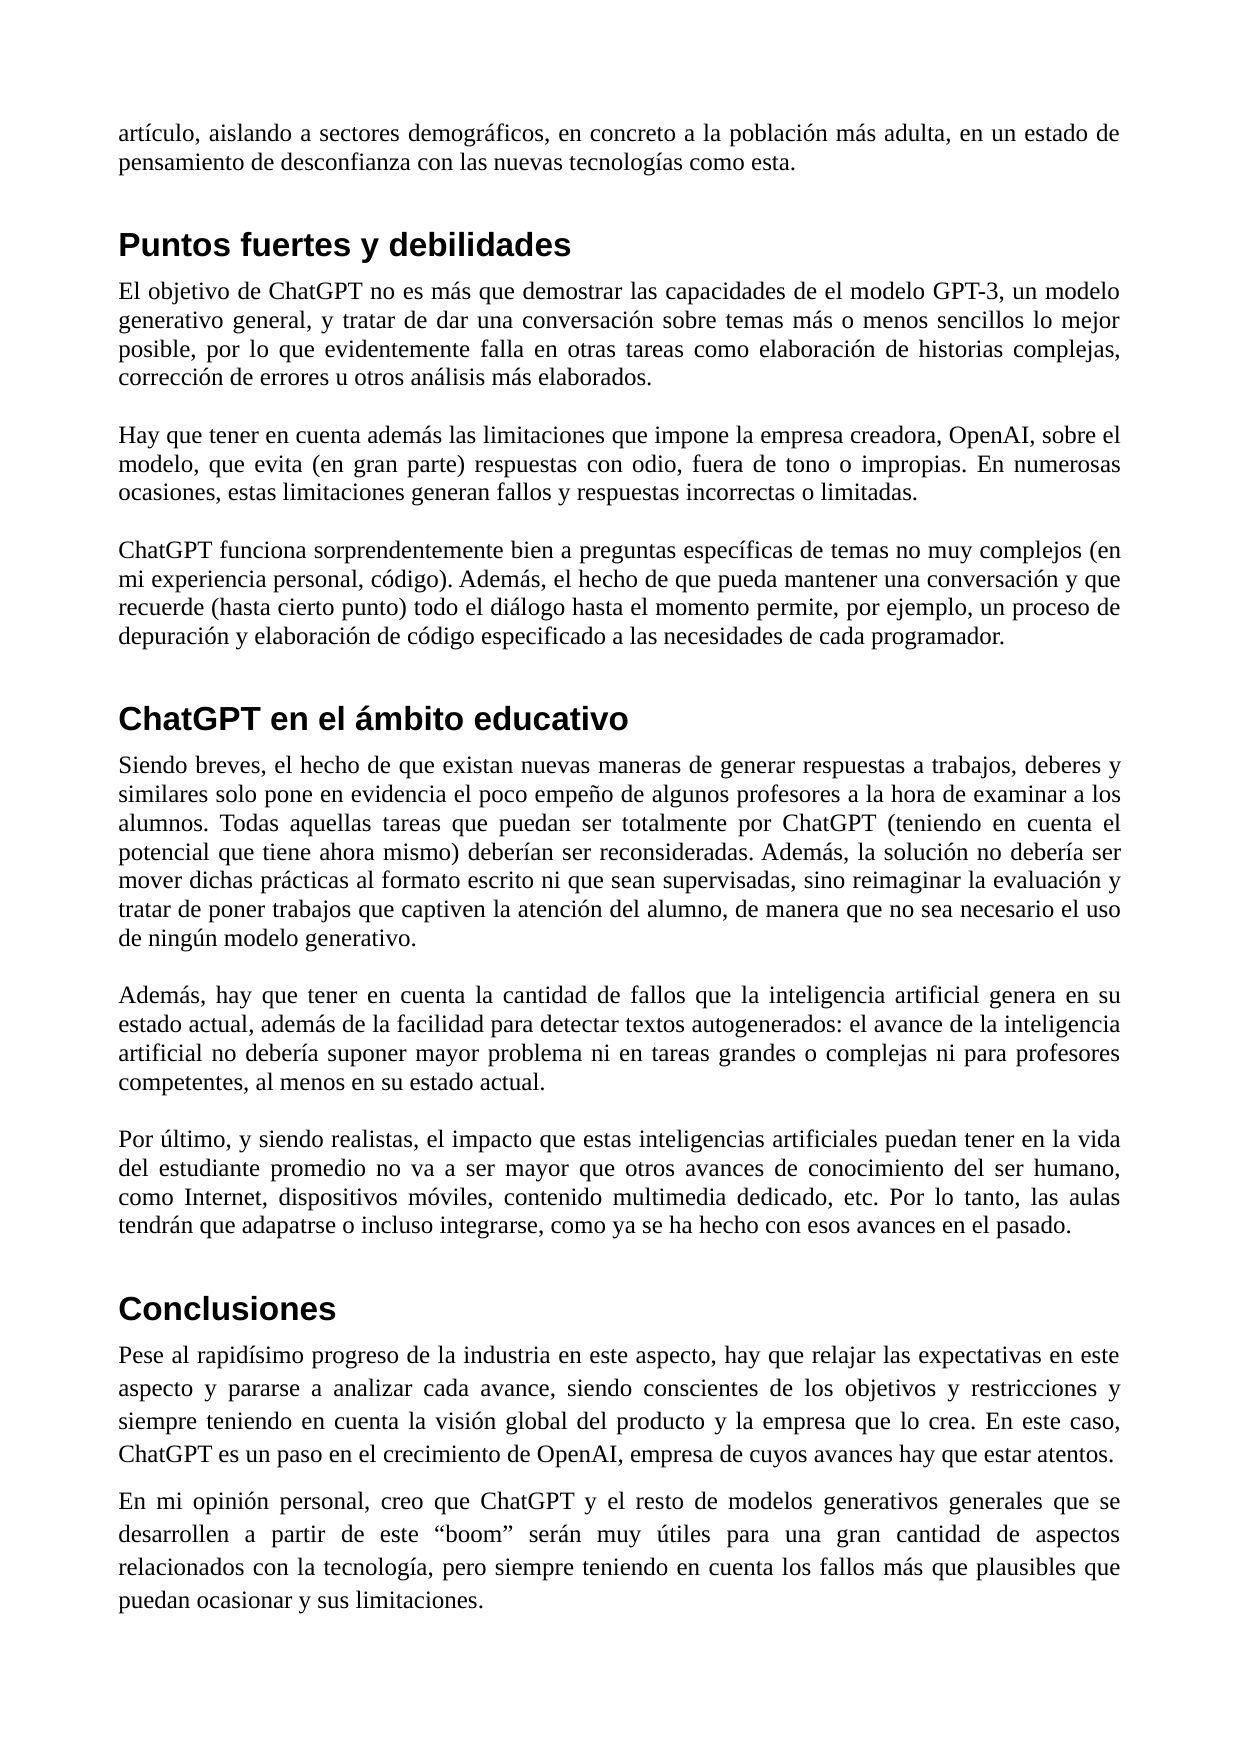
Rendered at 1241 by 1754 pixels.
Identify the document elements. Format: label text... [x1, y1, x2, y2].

text En mi opinión personal, creo que ChatGPT y el resto de modelos generativos generales que se desarrollen a partir de este “boom” serán muy útiles para una gran cantidad de aspectos relacionados con la tecnología, pero siempre teniendo en cuenta los fallos más que plausibles que puedan ocasionar y sus limitaciones. [118, 1486, 1122, 1614]
text Siendo breves, el hecho de que existan nuevas maneras de generar respuestas a trabajos, deberes y similares solo pone en evidencia el poco empeño de algunos profesores a la hora de examinar a los alumnos. Todas aquellas tareas que puedan ser totalmente por ChatGPT (teniendo en cuenta el potencial que tiene ahora mismo) deberían ser reconsideradas. Además, la solución no debería ser mover dichas prácticas al formato escrito ni que sean supervisadas, sino reimaginar la evaluación y tratar de poner trabajos que captiven la atención del alumno, de manera que no sea necesario el uso de ningún modelo generativo. [118, 750, 1122, 952]
text Pese al rapidísimo progreso de la industria en este aspecto, hay que relajar las expectativas en este aspecto y pararse a analizar cada avance, siendo conscientes de los objetivos y restricciones y siempre teniendo en cuenta la visión global del producto y la empresa que lo crea. En este caso, ChatGPT es un paso en el crecimiento de OpenAI, empresa de cuyos avances hay que estar atentos. [118, 1340, 1122, 1467]
text Por último, y siendo realistas, el impacto que estas inteligencias artificiales puedan tener en la vida del estudiante promedio no va a ser mayor que otros avances de conocimiento del ser humano, como Internet, dispositivos móviles, contenido multimedia dedicado, etc. Por lo tanto, las aulas tendrán que adapatrse o incluso integrarse, como ya se ha hecho con esos avances en el pasado. [118, 1124, 1122, 1239]
subtitle ChatGPT en el ámbito educativo [118, 699, 1122, 738]
subtitle Conclusiones [118, 1289, 1122, 1327]
subtitle Puntos fuertes y debilidades [118, 225, 1122, 264]
text Hay que tener en cuenta además las limitaciones que impone la empresa creadora, OpenAI, sobre el modelo, que evita (en gran parte) respuestas con odio, fuera de tono o impropias. En numerosas ocasiones, estas limitaciones generan fallos y respuestas incorrectas o limitadas. [118, 420, 1122, 506]
text El objetivo de ChatGPT no es más que demostrar las capacidades de el modelo GPT-3, un modelo generativo general, y tratar de dar una conversación sobre temas más o menos sencillos lo mejor posible, por lo que evidentemente falla en otras tareas como elaboración de historias complejas, corrección de errores u otros análisis más elaborados. [118, 276, 1122, 391]
text Además, hay que tener en cuenta la cantidad de fallos que la inteligencia artificial genera en su estado actual, además de la facilidad para detectar textos autogenerados: el avance de la inteligencia artificial no debería suponer mayor problema ni en tareas grandes o complejas ni para profesores competentes, al menos en su estado actual. [118, 980, 1122, 1095]
text artículo, aislando a sectores demográficos, en concreto a la población más adulta, en un estado de pensamiento de desconfianza con las nuevas tecnologías como esta. [118, 118, 1122, 176]
text ChatGPT funciona sorprendentemente bien a preguntas específicas de temas no muy complejos (en mi experiencia personal, código). Además, el hecho de que pueda mantener una conversación y que recuerde (hasta cierto punto) todo el diálogo hasta el momento permite, por ejemplo, un proceso de depuración y elaboración de código especificado a las necesidades de cada programador. [118, 535, 1122, 650]
